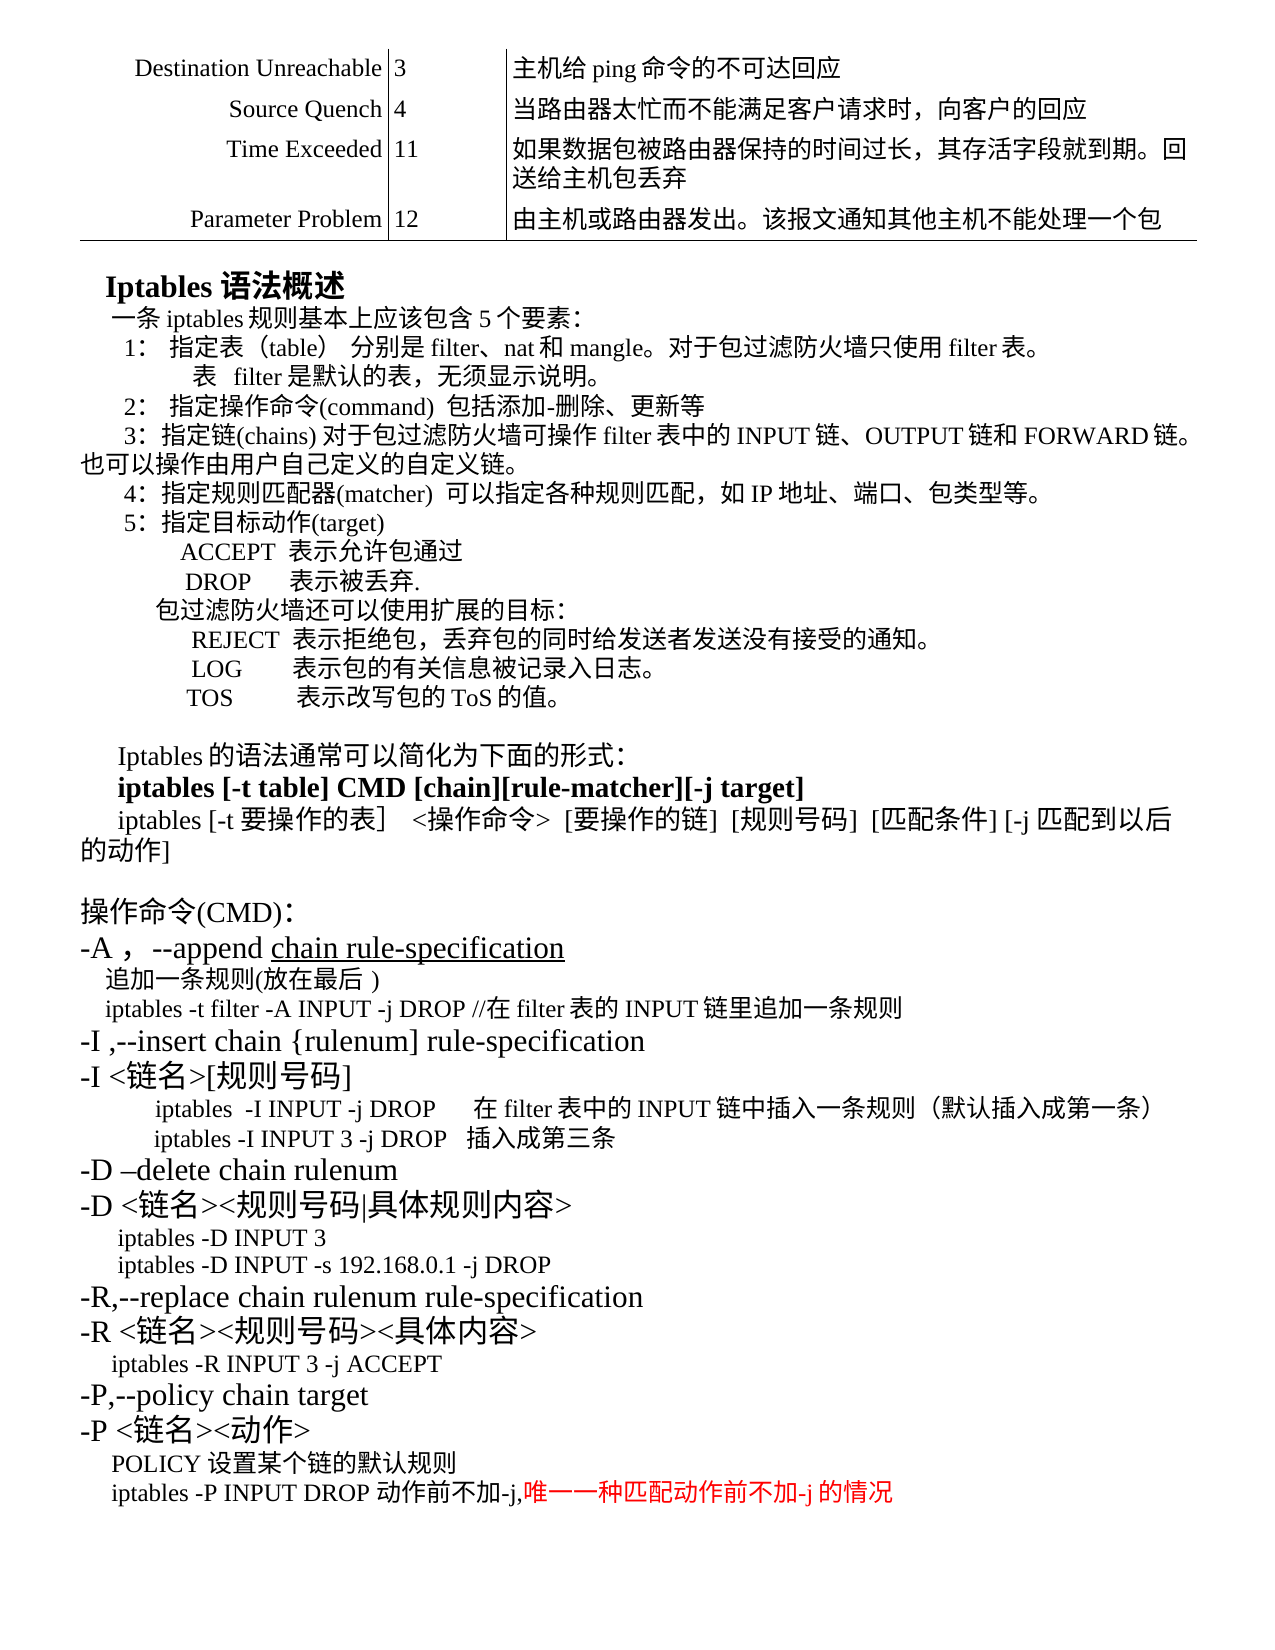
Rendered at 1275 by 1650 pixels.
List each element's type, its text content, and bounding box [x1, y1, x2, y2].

text Iptables的语法通常可以简化为下面的形式： [80, 740, 1197, 772]
table_cell 11 [389, 130, 506, 199]
table_cell 3 [389, 49, 506, 89]
text REJECT 表示拒绝包，丢弃包的同时给发送者发送没有接受的通知。 [80, 625, 1197, 654]
text TOS 表示改写包的ToS的值。 [80, 683, 1197, 713]
text 1： 指定表（table） 分别是filter、nat和mangle。对于包过滤防火墙只使用filter表。 [80, 333, 1197, 363]
text 表 filter是默认的表，无须显示说明。 [80, 363, 1197, 392]
text 一条iptables规则基本上应该包含5个要素： [80, 304, 1197, 333]
text LOG 表示包的有关信息被记录入日志。 [80, 654, 1197, 683]
table_cell 12 [389, 200, 506, 240]
table_cell Parameter Problem [80, 200, 388, 240]
table_cell 由主机或路由器发出。该报文通知其他主机不能处理一个包 [507, 200, 1197, 240]
text -P,--policy chain target -P <链名><动作> POLICY 设置某个链的默认规则 iptables -P INPUT DROP 动作前不加-j,唯一一种匹配动作前不加-j的情况 [80, 1378, 1197, 1507]
text ACCEPT 表示允许包通过 [80, 538, 1197, 567]
table_cell 当路由器太忙而不能满足客户请求时，向客户的回应 [507, 89, 1197, 130]
text iptables [-t table] CMD [chain][rule-matcher][-j target] iptables [-t 要操作的表］ <操作命令> [要操作的链] [规则号码] [匹配条件] [-j 匹配到以后的动作] 操作命令(CMD)： -A ，--append chain rule-specification 追加一条规则(放在最后 ) iptables -t filter -A INPUT -j DROP //在filter表的INPUT链里追加一条规则 [80, 772, 1197, 1024]
text -I ,--insert chain {rulenum] rule-specification -I <链名>[规则号码] iptables -I INPUT -j DROP 在filter表中的INPUT链中插入一条规则（默认插入成第一条） iptables -I INPUT 3 -j DROP 插入成第三条 [80, 1024, 1197, 1153]
text 包过滤防火墙还可以使用扩展的目标： [80, 596, 1197, 625]
text Iptables 语法概述 [80, 268, 1197, 304]
text 4：指定规则匹配器(matcher) 可以指定各种规则匹配，如IP地址、端口、包类型等。 [80, 479, 1197, 508]
text 2： 指定操作命令(command) 包括添加-删除、更新等 [80, 392, 1197, 421]
text 3：指定链(chains) 对于包过滤防火墙可操作filter表中的INPUT链、OUTPUT链和FORWARD链。也可以操作由用户自己定义的自定义链。 [80, 421, 1197, 479]
text -R,--replace chain rulenum rule-specification -R <链名><规则号码><具体内容> iptables -R INPUT 3 -j ACCEPT [80, 1279, 1197, 1378]
table_cell 4 [389, 89, 506, 130]
text DROP 表示被丢弃. [80, 567, 1197, 596]
text -D –delete chain rulenum -D <链名><规则号码|具体规则内容> iptables -D INPUT 3 iptables -D INPUT -s 192.168.0.1 -j DROP [80, 1153, 1197, 1279]
table_cell Destination Unreachable [80, 49, 388, 89]
table_cell Source Quench [80, 89, 388, 130]
table_cell 主机给ping命令的不可达回应 [507, 49, 1197, 89]
table_cell Time Exceeded [80, 130, 388, 199]
text 5：指定目标动作(target) [80, 508, 1197, 538]
table_cell 如果数据包被路由器保持的时间过长，其存活字段就到期。回送给主机包丢弃 [507, 130, 1197, 199]
